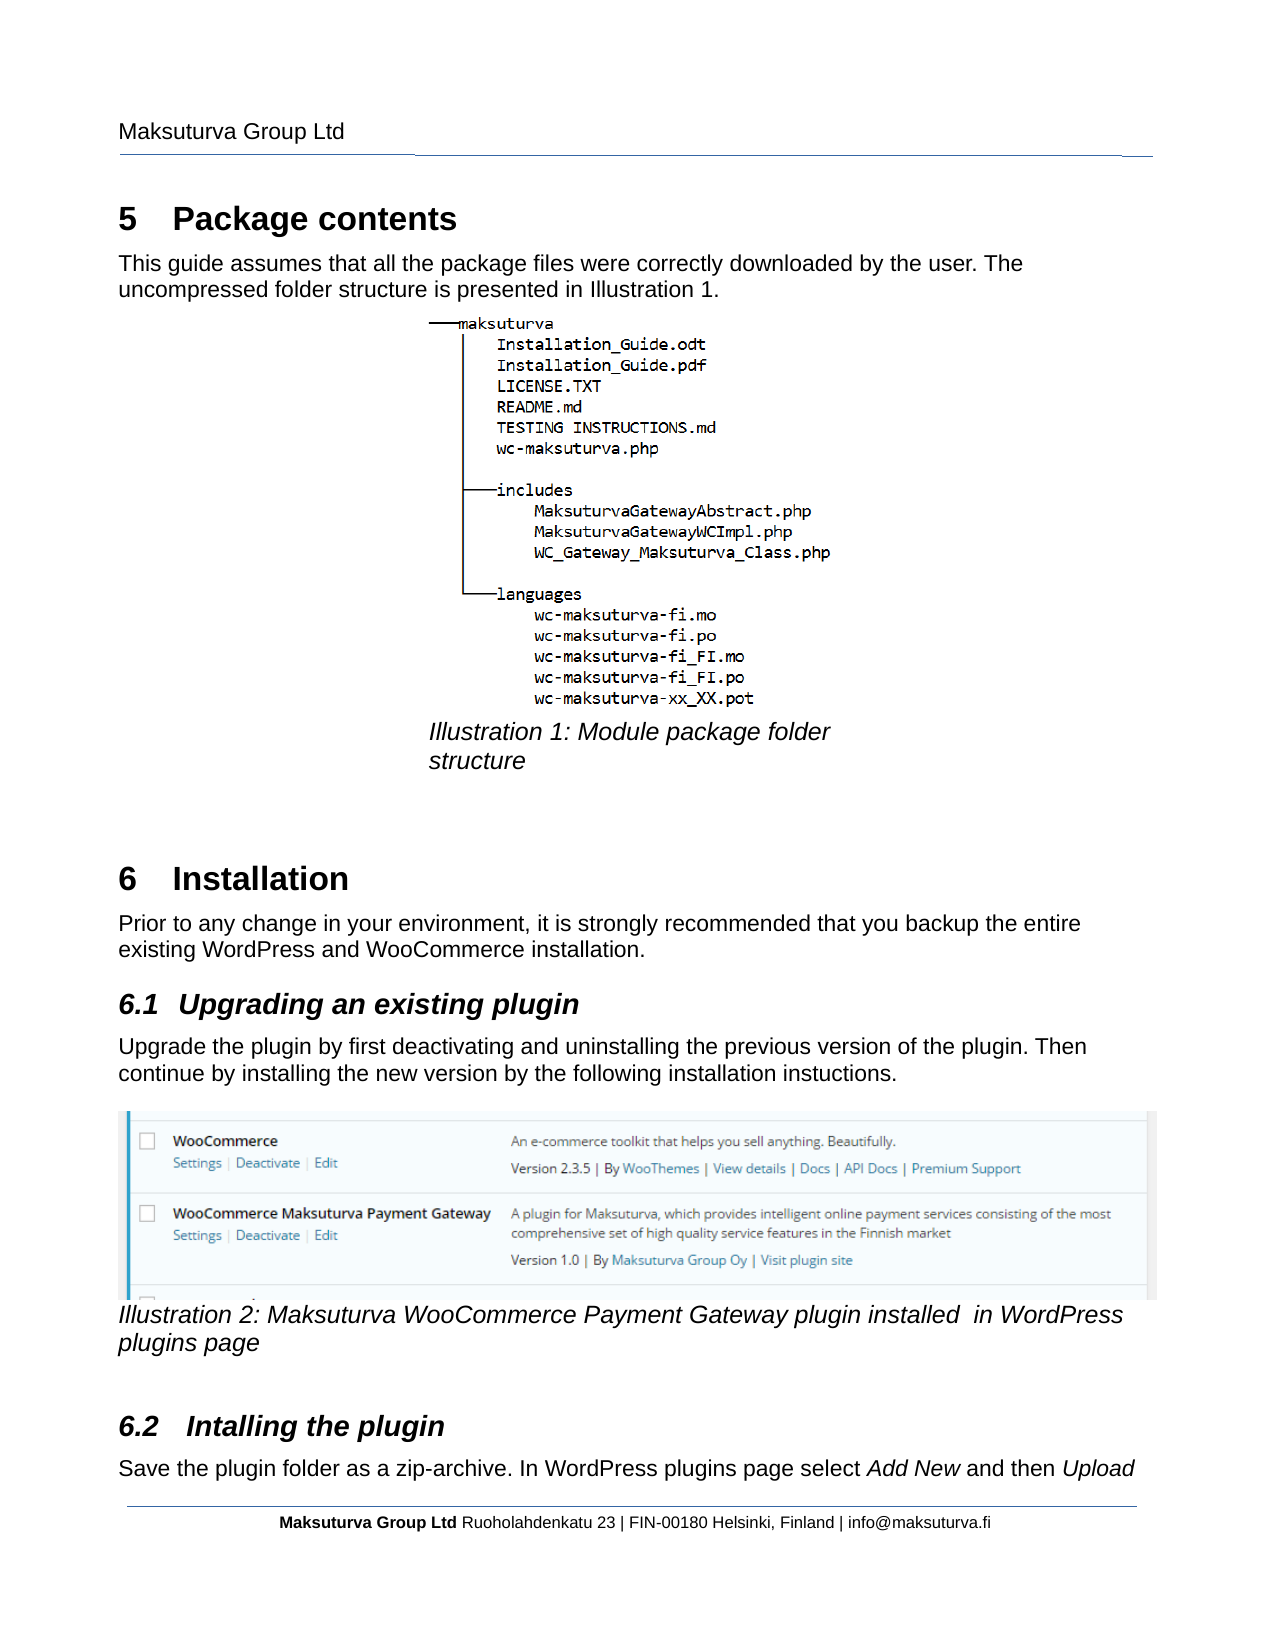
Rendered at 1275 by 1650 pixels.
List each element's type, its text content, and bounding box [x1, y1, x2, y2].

text Save the plugin folder as a zip-archive. In WordPress plugins page select Add New and then Upload [118, 1454, 1157, 1481]
text Prior to any change in your environment, it is strongly recommended that you backup the entire existing WordPress and WooCommerce installation. [118, 909, 1157, 962]
subtitle Installation [118, 858, 1157, 897]
text Illustration 2: Maksuturva WooCommerce Payment Gateway plugin installed in WordPress plugins page [118, 1300, 1157, 1357]
text Upgrade the plugin by first deactivating and uninstalling the previous version of the plugin. Then continue by installing the new version by the following installation instuctions. [118, 1033, 1157, 1086]
subtitle Intalling the plugin [118, 1408, 1157, 1442]
picture [118, 1111, 1157, 1300]
subtitle Upgrading an existing plugin [118, 987, 1157, 1021]
picture [428, 315, 847, 718]
subtitle Package contents [118, 199, 1157, 238]
text This guide assumes that all the package files were correctly downloaded by the user. The uncompressed folder structure is presented in Illustration 1. [118, 250, 1157, 303]
text Illustration 1: Module package folder structure [429, 718, 846, 775]
